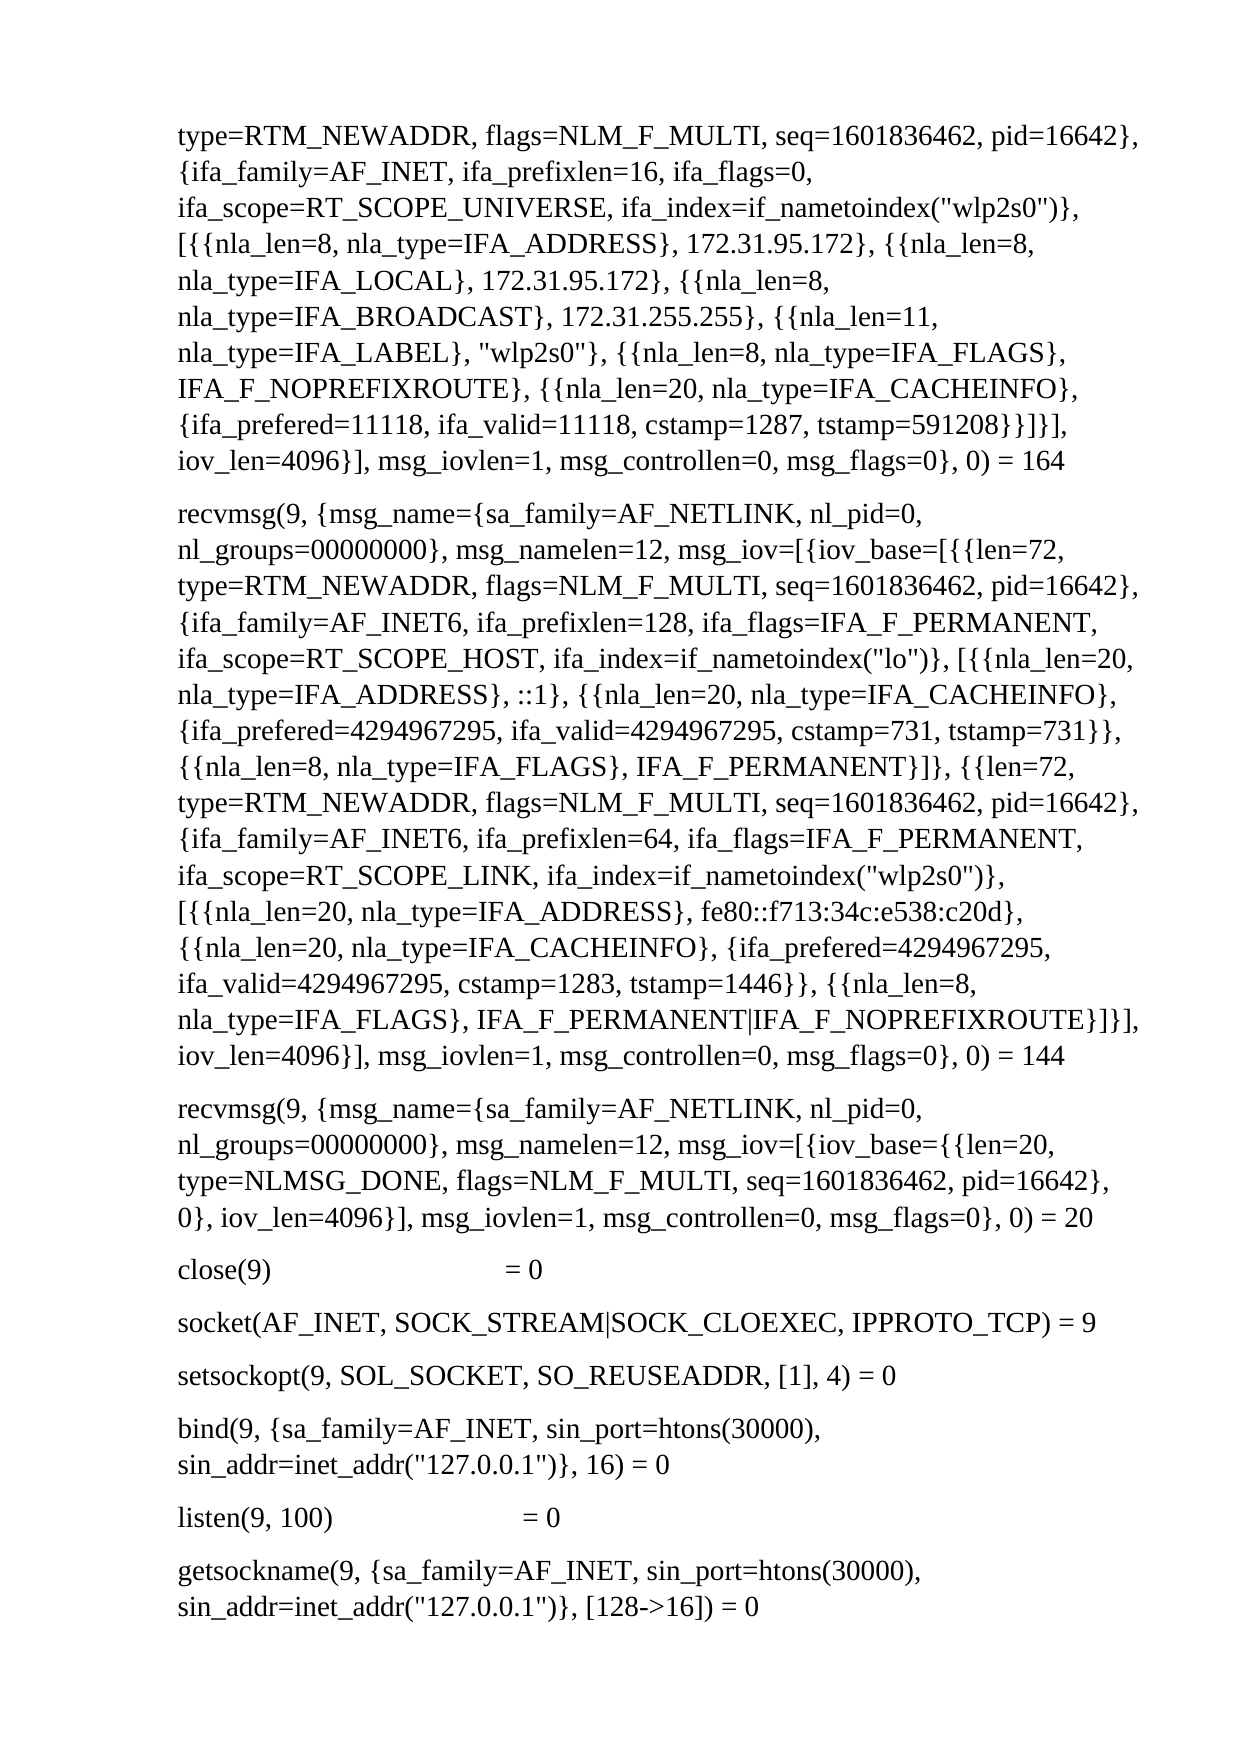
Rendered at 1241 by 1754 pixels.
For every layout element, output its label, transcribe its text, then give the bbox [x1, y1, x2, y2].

text listen(9, 100) = 0 [177, 1500, 1152, 1533]
text recvmsg(9, {msg_name={sa_family=AF_NETLINK, nl_pid=0, nl_groups=00000000}, msg_namelen=12, msg_iov=[{iov_base=[{{len=72, type=RTM_NEWADDR, flags=NLM_F_MULTI, seq=1601836462, pid=16642}, {ifa_family=AF_INET6, ifa_prefixlen=128, ifa_flags=IFA_F_PERMANENT, ifa_scope=RT_SCOPE_HOST, ifa_index=if_nametoindex("lo")}, [{{nla_len=20, nla_type=IFA_ADDRESS}, ::1}, {{nla_len=20, nla_type=IFA_CACHEINFO}, {ifa_prefered=4294967295, ifa_valid=4294967295, cstamp=731, tstamp=731}}, {{nla_len=8, nla_type=IFA_FLAGS}, IFA_F_PERMANENT}]}, {{len=72, type=RTM_NEWADDR, flags=NLM_F_MULTI, seq=1601836462, pid=16642}, {ifa_family=AF_INET6, ifa_prefixlen=64, ifa_flags=IFA_F_PERMANENT, ifa_scope=RT_SCOPE_LINK, ifa_index=if_nametoindex("wlp2s0")}, [{{nla_len=20, nla_type=IFA_ADDRESS}, fe80::f713:34c:e538:c20d}, {{nla_len=20, nla_type=IFA_CACHEINFO}, {ifa_prefered=4294967295, ifa_valid=4294967295, cstamp=1283, tstamp=1446}}, {{nla_len=8, nla_type=IFA_FLAGS}, IFA_F_PERMANENT|IFA_F_NOPREFIXROUTE}]}], iov_len=4096}], msg_iovlen=1, msg_controllen=0, msg_flags=0}, 0) = 144 [177, 496, 1152, 1072]
text socket(AF_INET, SOCK_STREAM|SOCK_CLOEXEC, IPPROTO_TCP) = 9 [177, 1305, 1152, 1339]
text type=RTM_NEWADDR, flags=NLM_F_MULTI, seq=1601836462, pid=16642}, {ifa_family=AF_INET, ifa_prefixlen=16, ifa_flags=0, ifa_scope=RT_SCOPE_UNIVERSE, ifa_index=if_nametoindex("wlp2s0")}, [{{nla_len=8, nla_type=IFA_ADDRESS}, 172.31.95.172}, {{nla_len=8, nla_type=IFA_LOCAL}, 172.31.95.172}, {{nla_len=8, nla_type=IFA_BROADCAST}, 172.31.255.255}, {{nla_len=11, nla_type=IFA_LABEL}, "wlp2s0"}, {{nla_len=8, nla_type=IFA_FLAGS}, IFA_F_NOPREFIXROUTE}, {{nla_len=20, nla_type=IFA_CACHEINFO}, {ifa_prefered=11118, ifa_valid=11118, cstamp=1287, tstamp=591208}}]}], iov_len=4096}], msg_iovlen=1, msg_controllen=0, msg_flags=0}, 0) = 164 [177, 118, 1152, 477]
text getsockname(9, {sa_family=AF_INET, sin_port=htons(30000), sin_addr=inet_addr("127.0.0.1")}, [128->16]) = 0 [177, 1553, 1152, 1622]
text setsockopt(9, SOL_SOCKET, SO_REUSEADDR, [1], 4) = 0 [177, 1358, 1152, 1392]
text recvmsg(9, {msg_name={sa_family=AF_NETLINK, nl_pid=0, nl_groups=00000000}, msg_namelen=12, msg_iov=[{iov_base={{len=20, type=NLMSG_DONE, flags=NLM_F_MULTI, seq=1601836462, pid=16642}, 0}, iov_len=4096}], msg_iovlen=1, msg_controllen=0, msg_flags=0}, 0) = 20 [177, 1091, 1152, 1233]
text close(9) = 0 [177, 1252, 1152, 1286]
text bind(9, {sa_family=AF_INET, sin_port=htons(30000), sin_addr=inet_addr("127.0.0.1")}, 16) = 0 [177, 1411, 1152, 1481]
